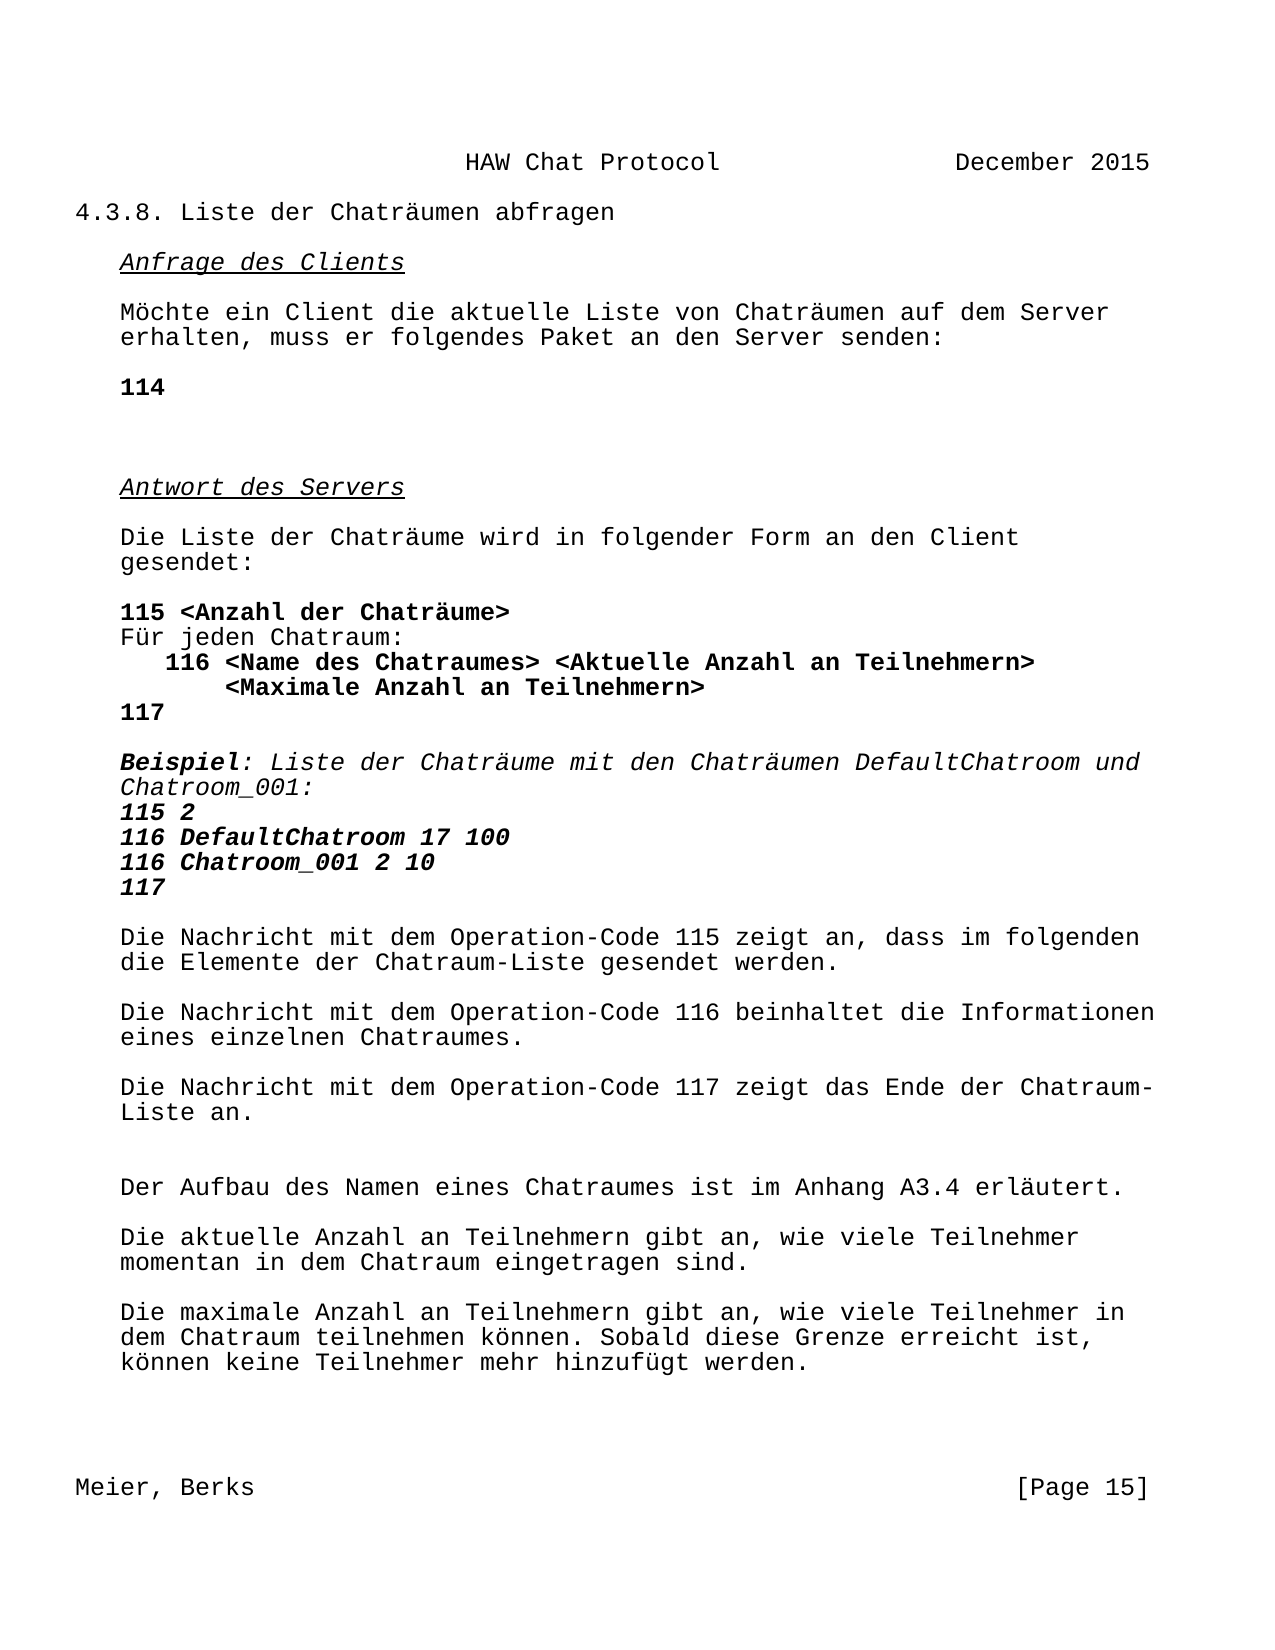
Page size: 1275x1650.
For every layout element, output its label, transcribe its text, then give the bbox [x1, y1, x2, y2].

subtitle Liste der Chaträumen abfragen [75, 200, 1155, 225]
list Die Nachricht mit dem Operation-Code 115 zeigt an, dass im folgenden die Elemente der Chatraum-Liste gesendet werden. Die Nachricht mit dem Operation-Code 116 beinhaltet die Informationen eines einzelnen Chatraumes. Die Nachricht mit dem Operation-Code 117 zeigt das Ende der Chatraum-Liste an. [120, 925, 1155, 1150]
text Die aktuelle Anzahl an Teilnehmern gibt an, wie viele Teilnehmer momentan in dem Chatraum eingetragen sind. Die maximale Anzahl an Teilnehmern gibt an, wie viele Teilnehmer in dem Chatraum teilnehmen können. Sobald diese Grenze erreicht ist, können keine Teilnehmer mehr hinzufügt werden. [120, 1225, 1155, 1375]
list 114 [120, 375, 1155, 400]
text Der Aufbau des Namen eines Chatraumes ist im Anhang A3.4 erläutert. [120, 1175, 1155, 1200]
list Anfrage des Clients [120, 250, 1155, 275]
list Möchte ein Client die aktuelle Liste von Chaträumen auf dem Server erhalten, muss er folgendes Paket an den Server senden: [120, 300, 1155, 350]
list Die Liste der Chaträume wird in folgender Form an den Client gesendet: 115 <Anzahl der Chaträume> Für jeden Chatraum: 116 <Name des Chatraumes> <Aktuelle Anzahl an Teilnehmern> <Maximale Anzahl an Teilnehmern> 117 [120, 525, 1155, 725]
list Antwort des Servers [120, 475, 1155, 500]
list Beispiel: Liste der Chaträume mit den Chaträumen DefaultChatroom und Chatroom_001: 115 2 116 DefaultChatroom 17 100 116 Chatroom_001 2 10 117 [120, 750, 1155, 900]
